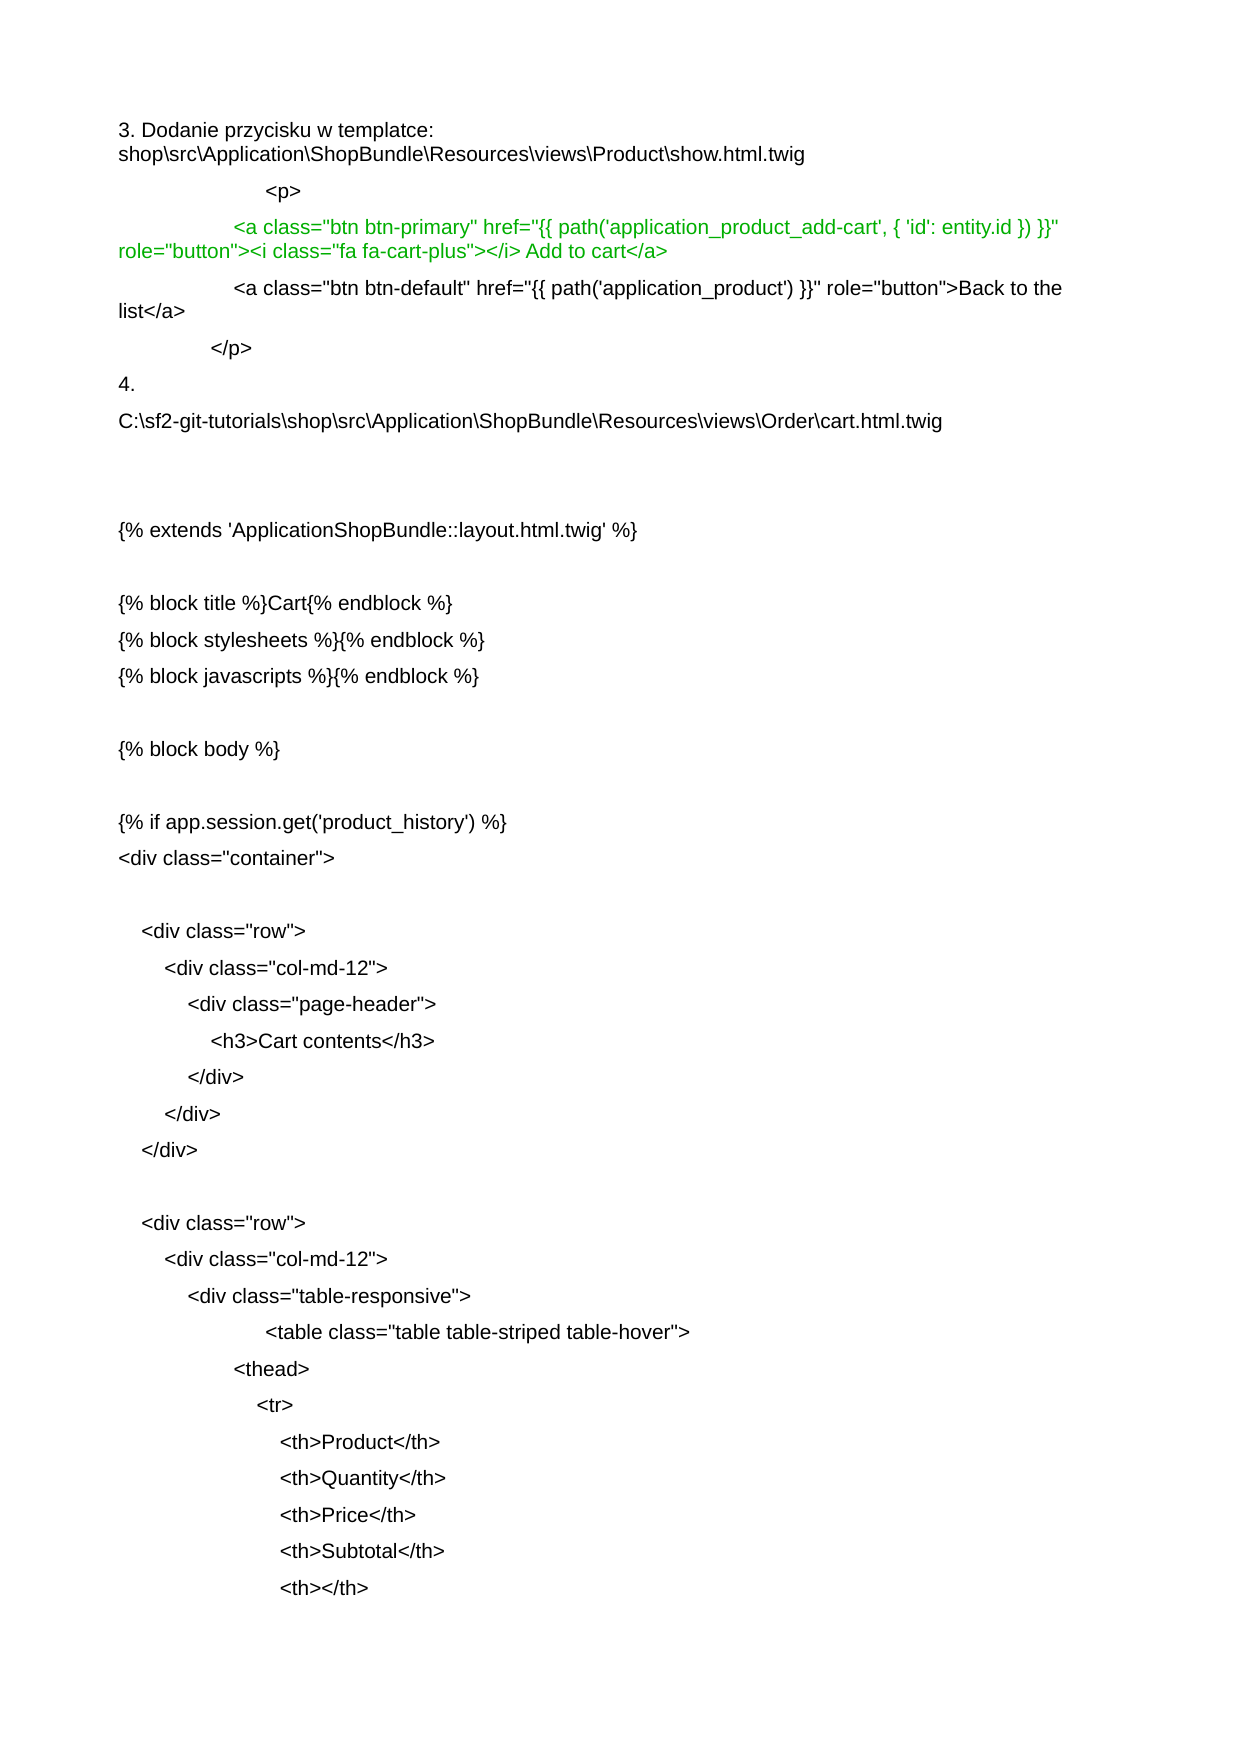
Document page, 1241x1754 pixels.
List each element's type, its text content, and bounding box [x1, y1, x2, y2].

text <div class="col-md-12"> [118, 1247, 1122, 1271]
text <div class="row"> [118, 1211, 1122, 1235]
text <a class="btn btn-default" href="{{ path('application_product') }}" role="button">Back to the list</a> [118, 275, 1122, 323]
text <tr> [118, 1393, 1122, 1417]
text {% if app.session.get('product_history') %} [118, 810, 1122, 834]
text <th>Quantity</th> [118, 1466, 1122, 1490]
text C:\sf2-git-tutorials\shop\src\Application\ShopBundle\Resources\views\Order\cart.html.twig [118, 409, 1122, 433]
text <div class="table-responsive"> [118, 1284, 1122, 1308]
text </div> [118, 1065, 1122, 1089]
text <div class="col-md-12"> [118, 956, 1122, 979]
text </p> [118, 336, 1122, 360]
text </div> [118, 1138, 1122, 1162]
text </div> [118, 1101, 1122, 1125]
text <thead> [118, 1357, 1122, 1381]
text 3. Dodanie przycisku w templatce: [118, 118, 1122, 142]
text <table class="table table-striped table-hover"> [118, 1320, 1122, 1344]
text <div class="row"> [118, 919, 1122, 943]
text {% block title %}Cart{% endblock %} [118, 591, 1122, 615]
text shop\src\Application\ShopBundle\Resources\views\Product\show.html.twig [118, 142, 1122, 166]
text <a class="btn btn-primary" href="{{ path('application_product_add-cart', { 'id': entity.id }) }}" role="button"><i class="fa fa-cart-plus"></i> Add to cart</a> [118, 215, 1122, 263]
text {% extends 'ApplicationShopBundle::layout.html.twig' %} [118, 518, 1122, 542]
text {% block stylesheets %}{% endblock %} [118, 627, 1122, 651]
text <th>Subtotal</th> [118, 1539, 1122, 1563]
text <div class="page-header"> [118, 992, 1122, 1016]
text <th></th> [118, 1575, 1122, 1599]
text <div class="container"> [118, 846, 1122, 870]
text <h3>Cart contents</h3> [118, 1028, 1122, 1052]
text {% block javascripts %}{% endblock %} [118, 664, 1122, 688]
text <th>Product</th> [118, 1429, 1122, 1453]
text {% block body %} [118, 737, 1122, 761]
text 4. [118, 372, 1122, 396]
text <p> [118, 178, 1122, 202]
text <th>Price</th> [118, 1502, 1122, 1526]
